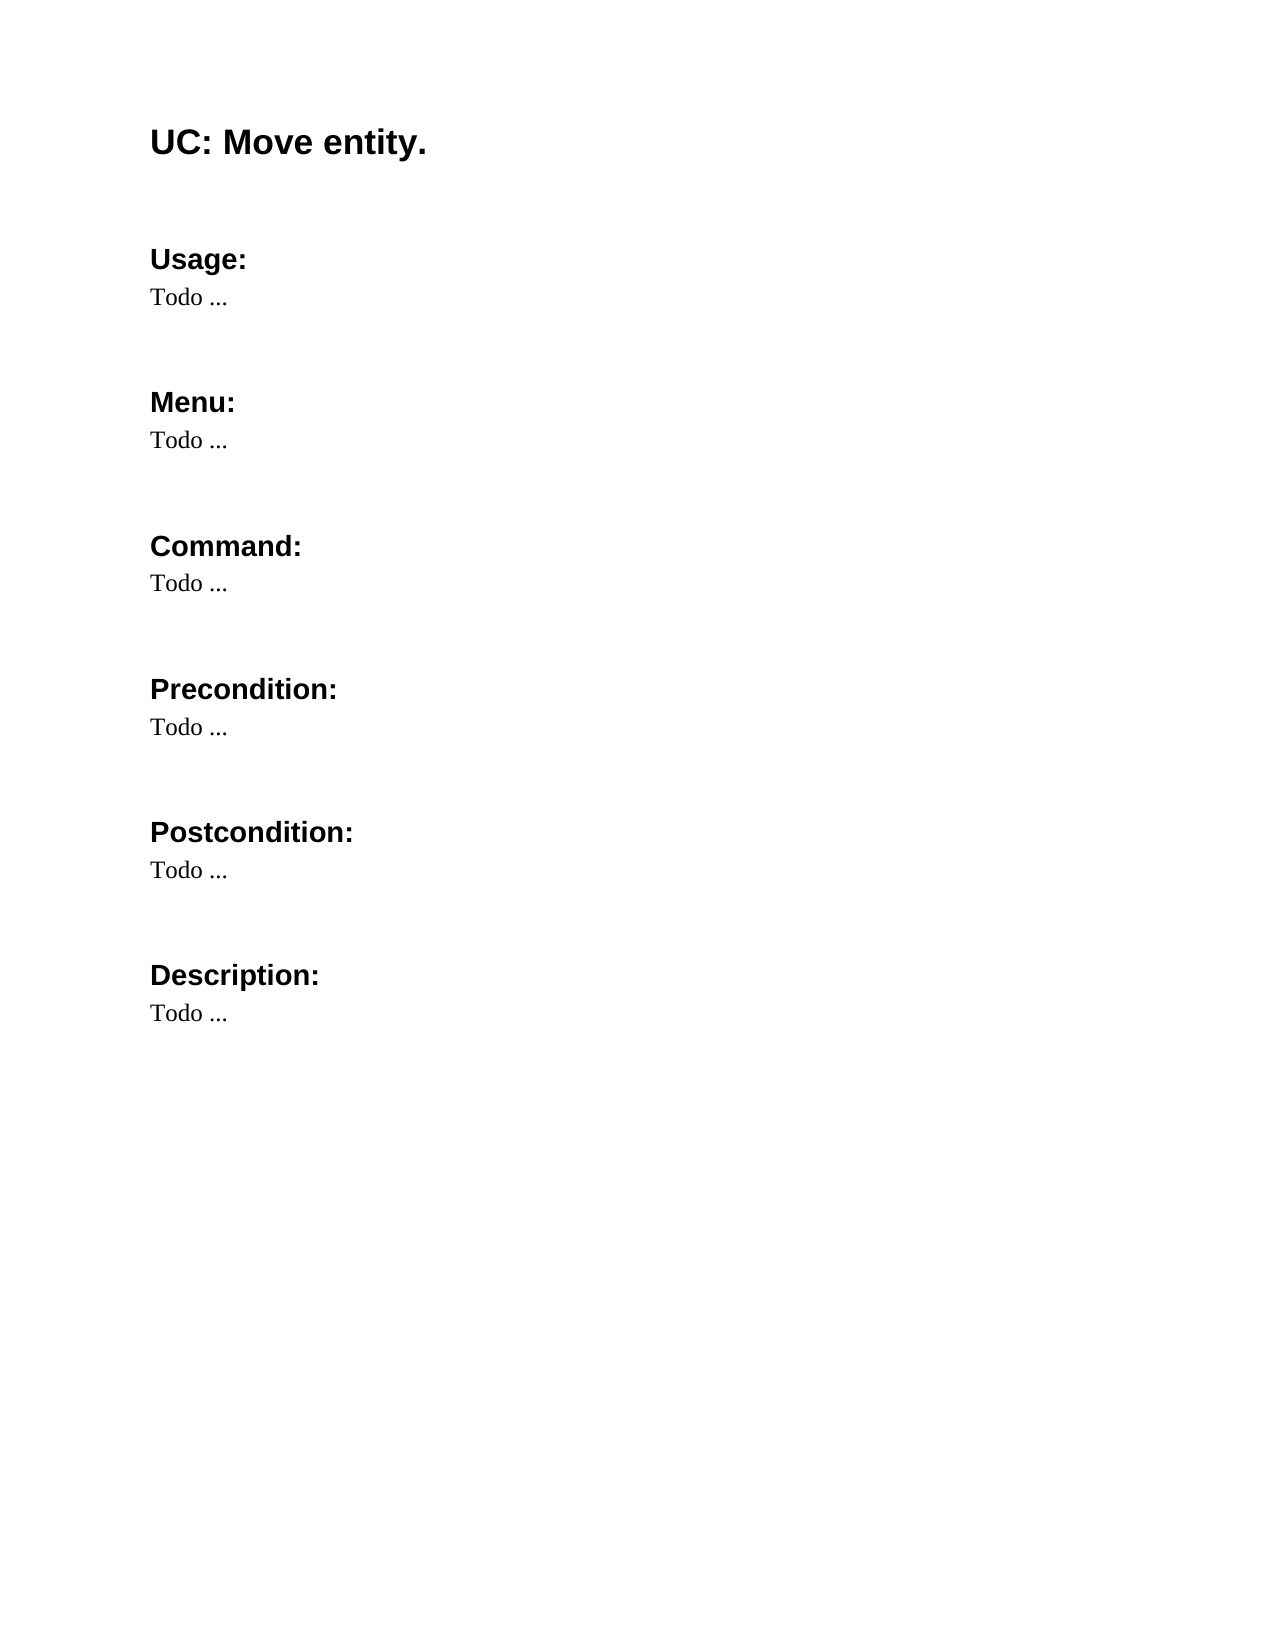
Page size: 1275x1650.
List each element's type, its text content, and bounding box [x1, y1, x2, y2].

subtitle Command: [150, 529, 1125, 562]
subtitle Postcondition: [150, 815, 1125, 848]
subtitle Precondition: [150, 672, 1125, 705]
text Todo ... [150, 712, 1125, 740]
text Todo ... [150, 855, 1125, 883]
subtitle Description: [150, 958, 1125, 992]
text Todo ... [150, 425, 1125, 454]
subtitle Menu: [150, 386, 1125, 419]
subtitle UC: Move entity. [150, 121, 1125, 162]
text Todo ... [150, 568, 1125, 597]
subtitle Usage: [150, 242, 1125, 276]
text Todo ... [150, 998, 1125, 1027]
text Todo ... [150, 282, 1125, 311]
